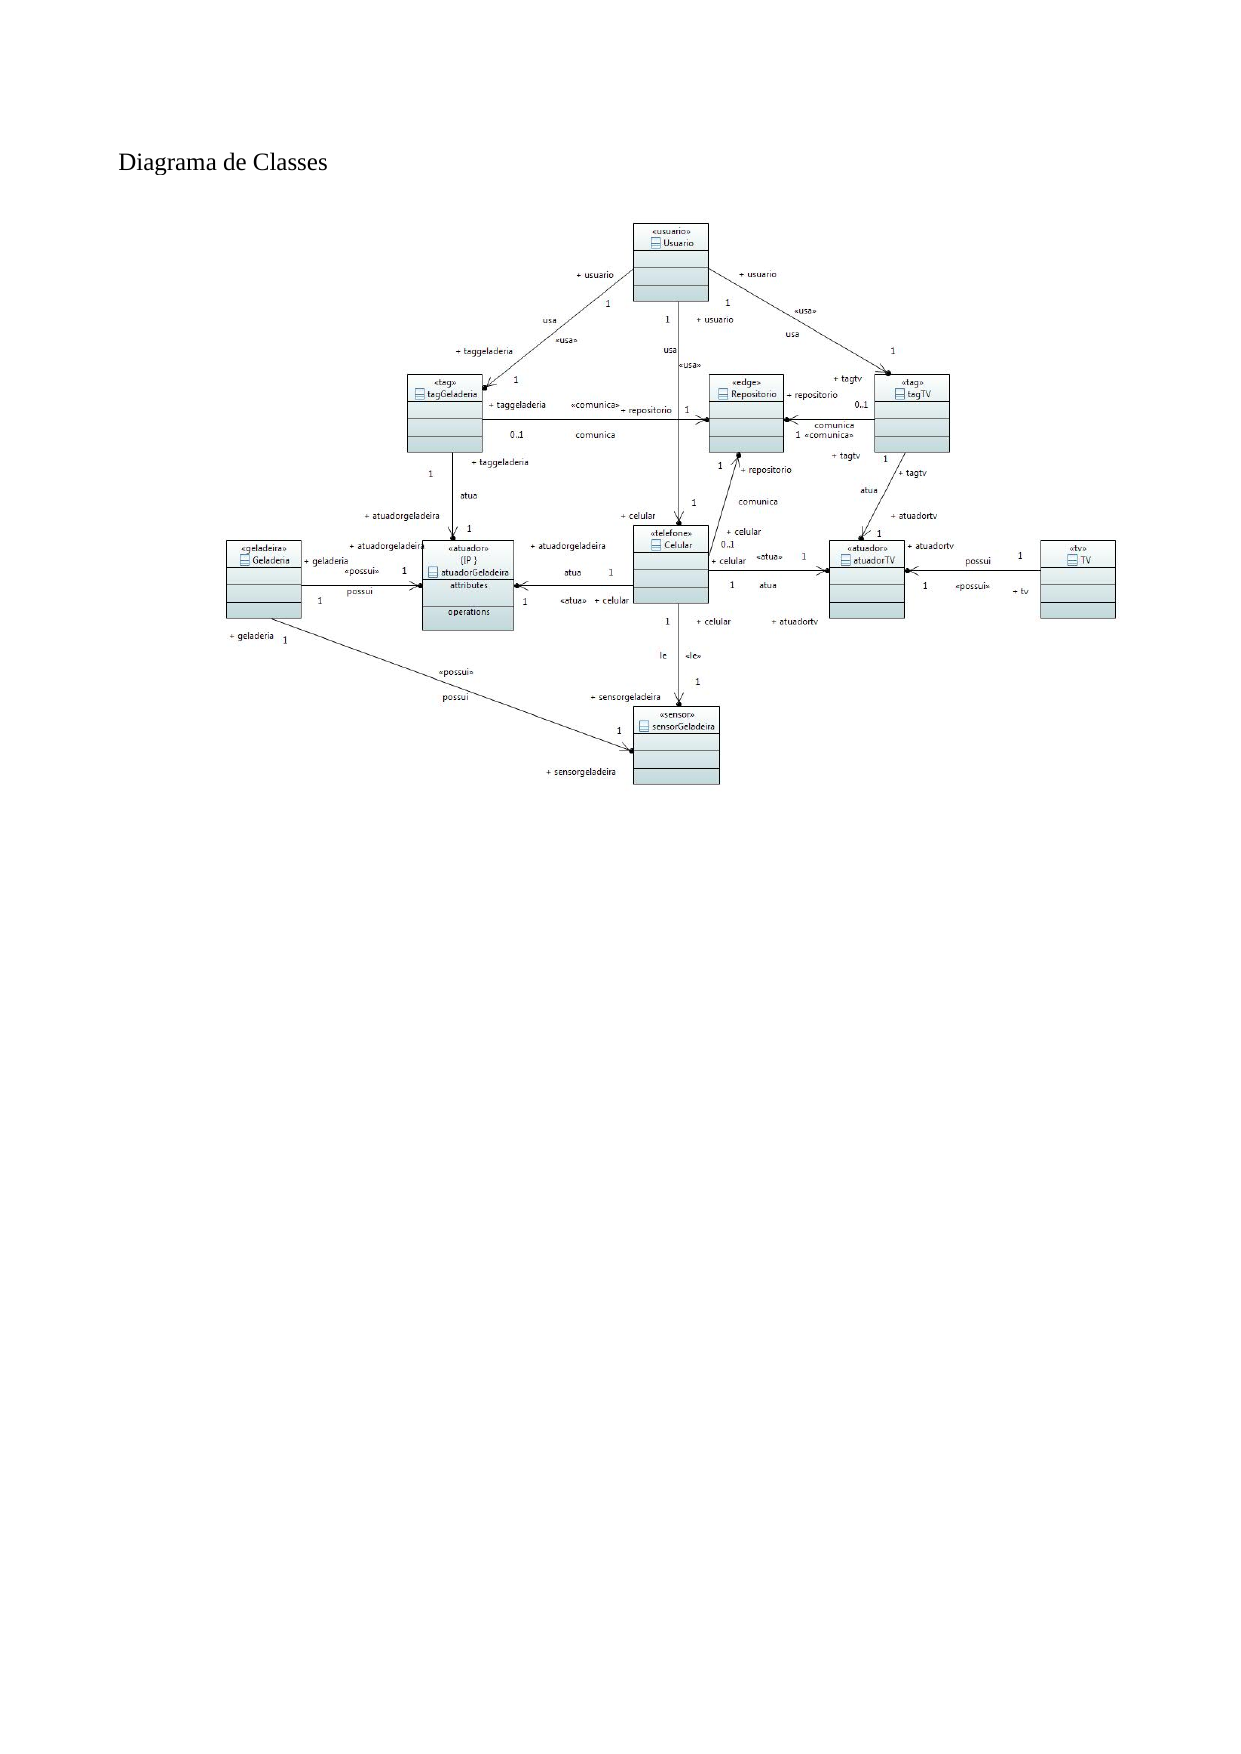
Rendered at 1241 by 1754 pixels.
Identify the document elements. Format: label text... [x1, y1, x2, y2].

picture [118, 175, 1123, 794]
text Diagrama de Classes [118, 147, 1122, 175]
